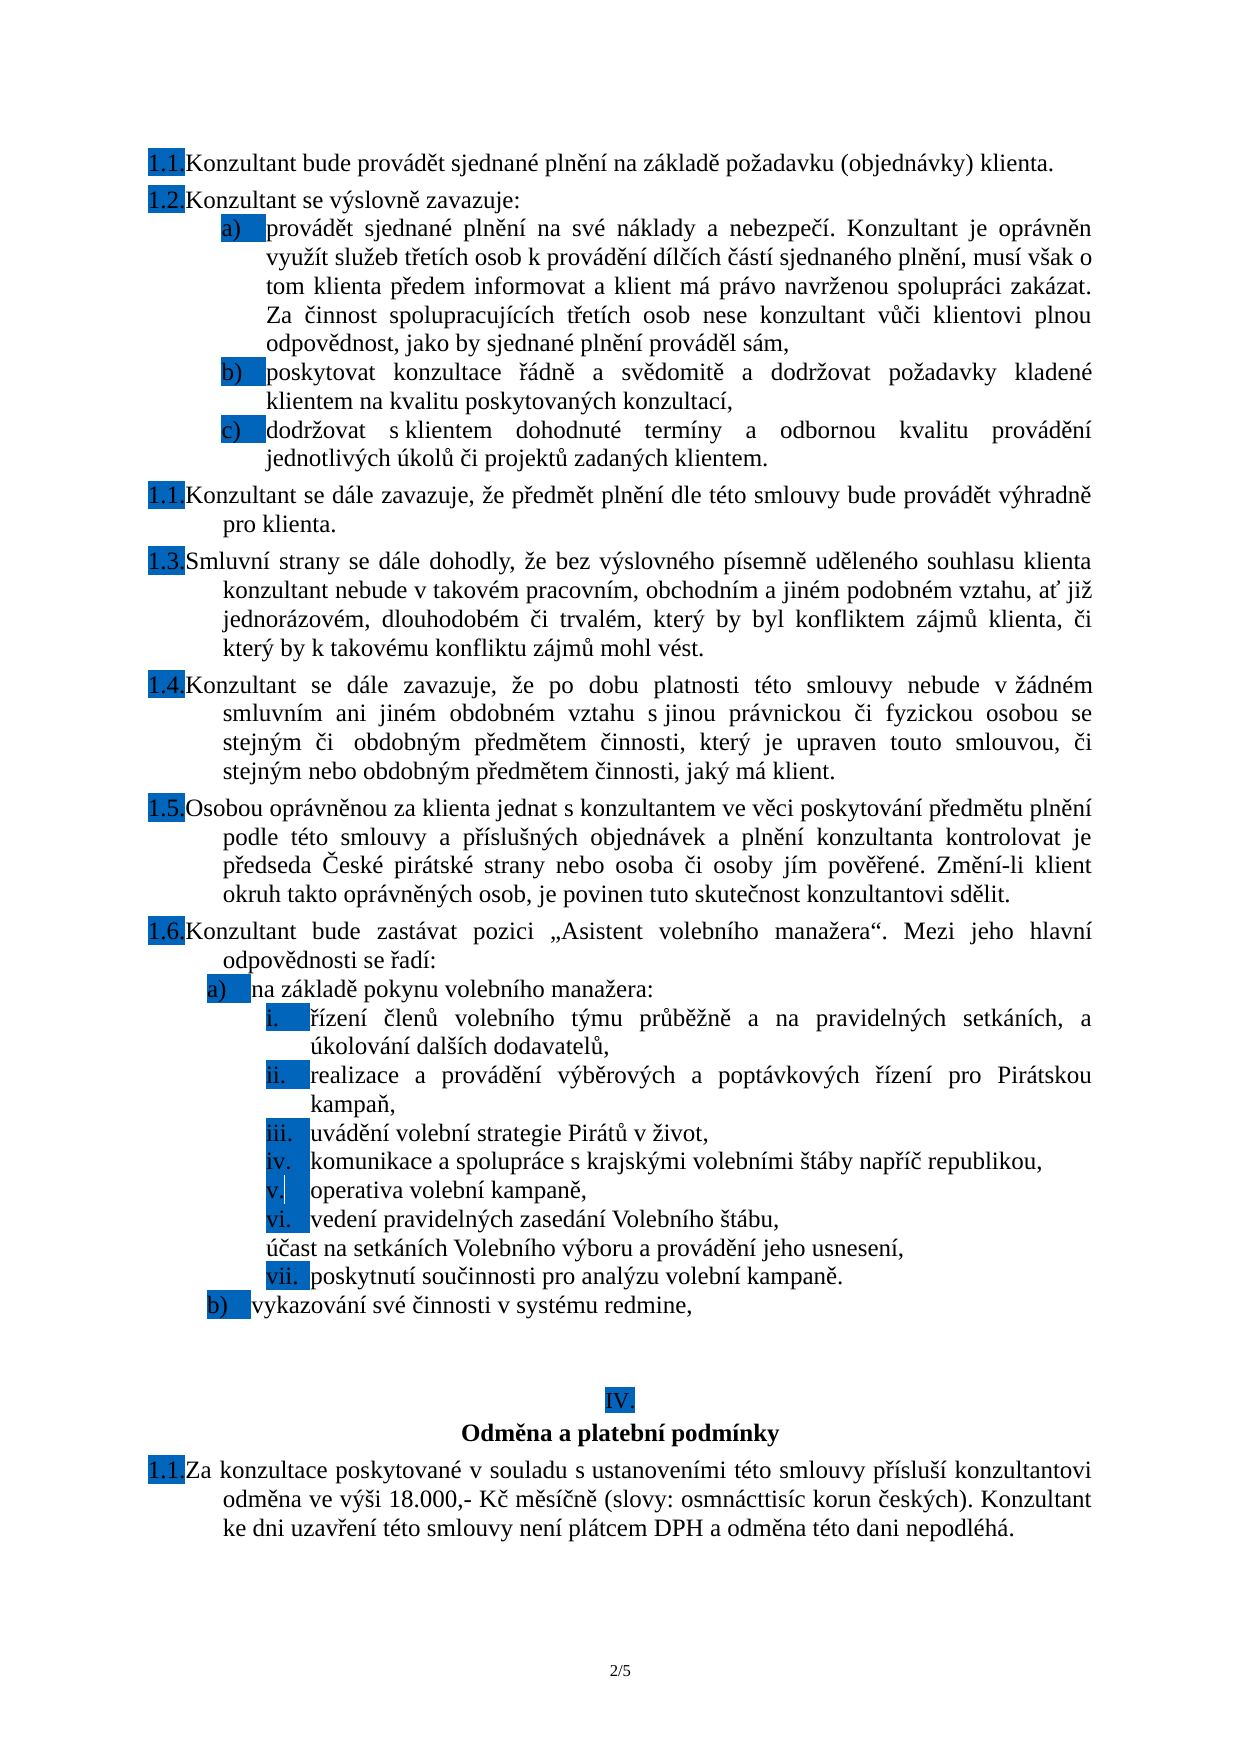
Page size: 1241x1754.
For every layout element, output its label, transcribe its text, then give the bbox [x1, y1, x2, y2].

text Odměna a platební podmínky [148, 1418, 1093, 1447]
subtitle Konzultant se výslovně zavazuje: [185, 185, 1093, 213]
subtitle uvádění volební strategie Pirátů v život, [310, 1118, 1093, 1146]
subtitle komunikace a spolupráce s krajskými volebními štáby napříč republikou, [310, 1146, 1093, 1175]
subtitle Konzultant se dále zavazuje, že po dobu platnosti této smlouvy nebude v žádném smluvním ani jiném obdobném vztahu s jinou právnickou či fyzickou osobou se stejným či obdobným předmětem činnosti, který je upraven touto smlouvou, či stejným nebo obdobným předmětem činnosti, jaký má klient. [148, 670, 1093, 785]
subtitle Smluvní strany se dále dohodly, že bez výslovného písemně uděleného souhlasu klienta konzultant nebude v takovém pracovním, obchodním a jiném podobném vztahu, ať již jednorázovém, dlouhodobém či trvalém, který by byl konfliktem zájmů klienta, či který by k takovému konfliktu zájmů mohl vést. [148, 546, 1093, 661]
subtitle Osobou oprávněnou za klienta jednat s konzultantem ve věci poskytování předmětu plnění podle této smlouvy a příslušných objednávek a plnění konzultanta kontrolovat je předseda České pirátské strany nebo osoba či osoby jím pověřené. Změní-li klient okruh takto oprávněných osob, je povinen tuto skutečnost konzultantovi sdělit. [148, 793, 1093, 908]
subtitle účast na setkáních Volebního výboru a provádění jeho usnesení, [266, 1233, 1093, 1261]
subtitle Konzultant bude zastávat pozici „Asistent volebního manažera“. Mezi jeho hlavní odpovědnosti se řadí: [148, 916, 1093, 974]
subtitle Konzultant se dále zavazuje, že předmět plnění dle této smlouvy bude provádět výhradně pro klienta. [148, 481, 1093, 538]
subtitle řízení členů volebního týmu průběžně a na pravidelných setkáních, a úkolování dalších dodavatelů, [266, 1003, 1093, 1060]
list provádět sjednané plnění na své náklady a nebezpečí. Konzultant je oprávněn využít služeb třetích osob k provádění dílčích částí sjednaného plnění, musí však o tom klienta předem informovat a klient má právo navrženou spolupráci zakázat. Za činnost spolupracujících třetích osob nese konzultant vůči klientovi plnou odpovědnost, jako by sjednané plnění prováděl sám, [221, 213, 1093, 357]
subtitle Za konzultace poskytované v souladu s ustanoveními této smlouvy přísluší konzultantovi odměna ve výši 18.000,- Kč měsíčně (slovy: osmnácttisíc korun českých). Konzultant ke dni uzavření této smlouvy není plátcem DPH a odměna této dani nepodléhá. [148, 1455, 1093, 1541]
subtitle vykazování své činnosti v systému redmine, [251, 1290, 1093, 1319]
subtitle realizace a provádění výběrových a poptávkových řízení pro Pirátskou kampaň, [266, 1060, 1093, 1118]
list poskytovat konzultace řádně a svědomitě a dodržovat požadavky kladené klientem na kvalitu poskytovaných konzultací, [221, 357, 1093, 415]
subtitle Konzultant bude provádět sjednané plnění na základě požadavku (objednávky) klienta. [185, 148, 1093, 176]
list dodržovat s klientem dohodnuté termíny a odbornou kvalitu provádění jednotlivých úkolů či projektů zadaných klientem. [221, 415, 1093, 472]
subtitle poskytnutí součinnosti pro analýzu volební kampaně. [310, 1261, 1093, 1290]
subtitle na základě pokynu volebního manažera: [251, 974, 1093, 1003]
subtitle vedení pravidelných zasedání Volebního štábu, [310, 1204, 1093, 1233]
subtitle operativa volební kampaně, [310, 1175, 1093, 1204]
